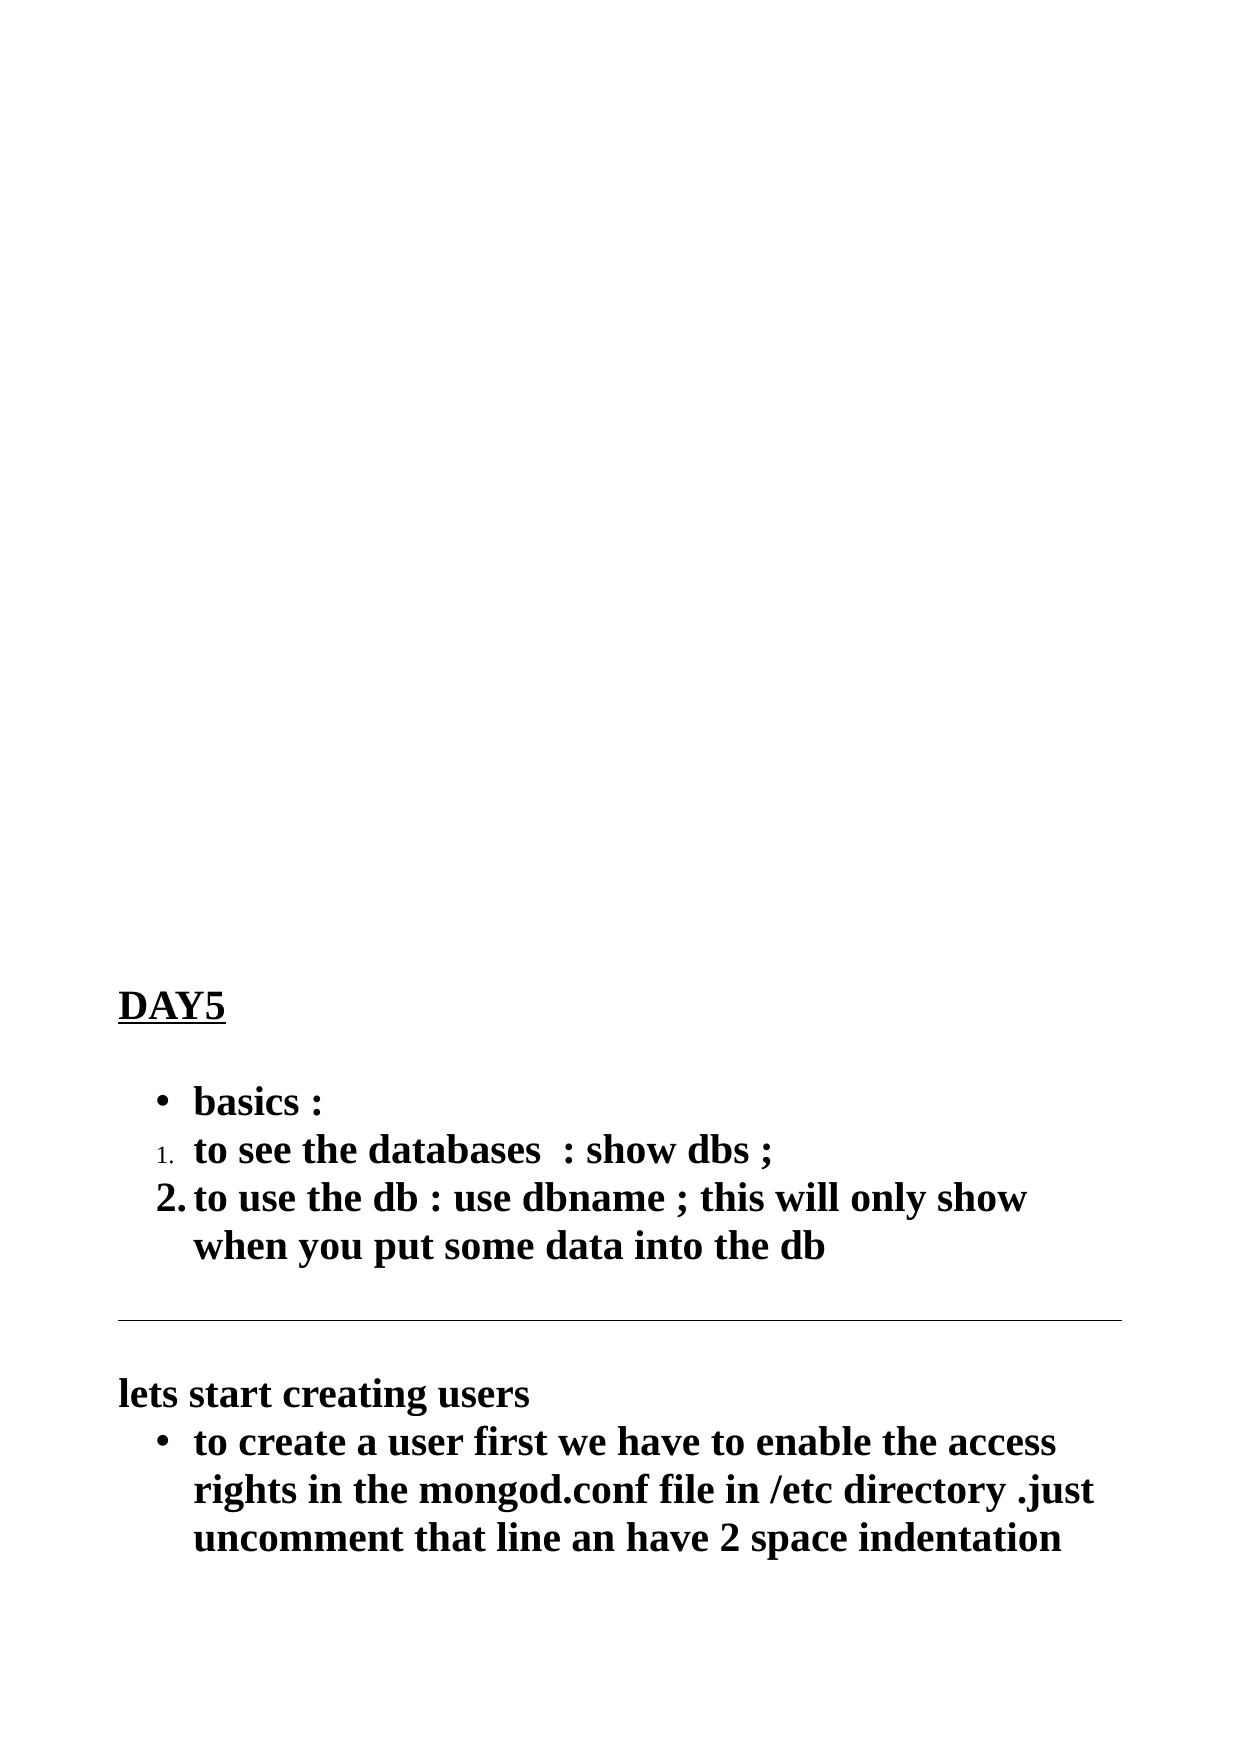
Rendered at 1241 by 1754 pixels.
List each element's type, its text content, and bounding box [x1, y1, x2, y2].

text DAY5 [118, 981, 1122, 1028]
list basics : [156, 1076, 1122, 1124]
list to use the db : use dbname ; this will only show when you put some data into the db [156, 1172, 1122, 1268]
text lets start creating users [118, 1368, 1122, 1416]
list to create a user first we have to enable the access rights in the mongod.conf file in /etc directory .just uncomment that line an have 2 space indentation [156, 1416, 1122, 1560]
list to see the databases : show dbs ; [156, 1124, 1122, 1172]
